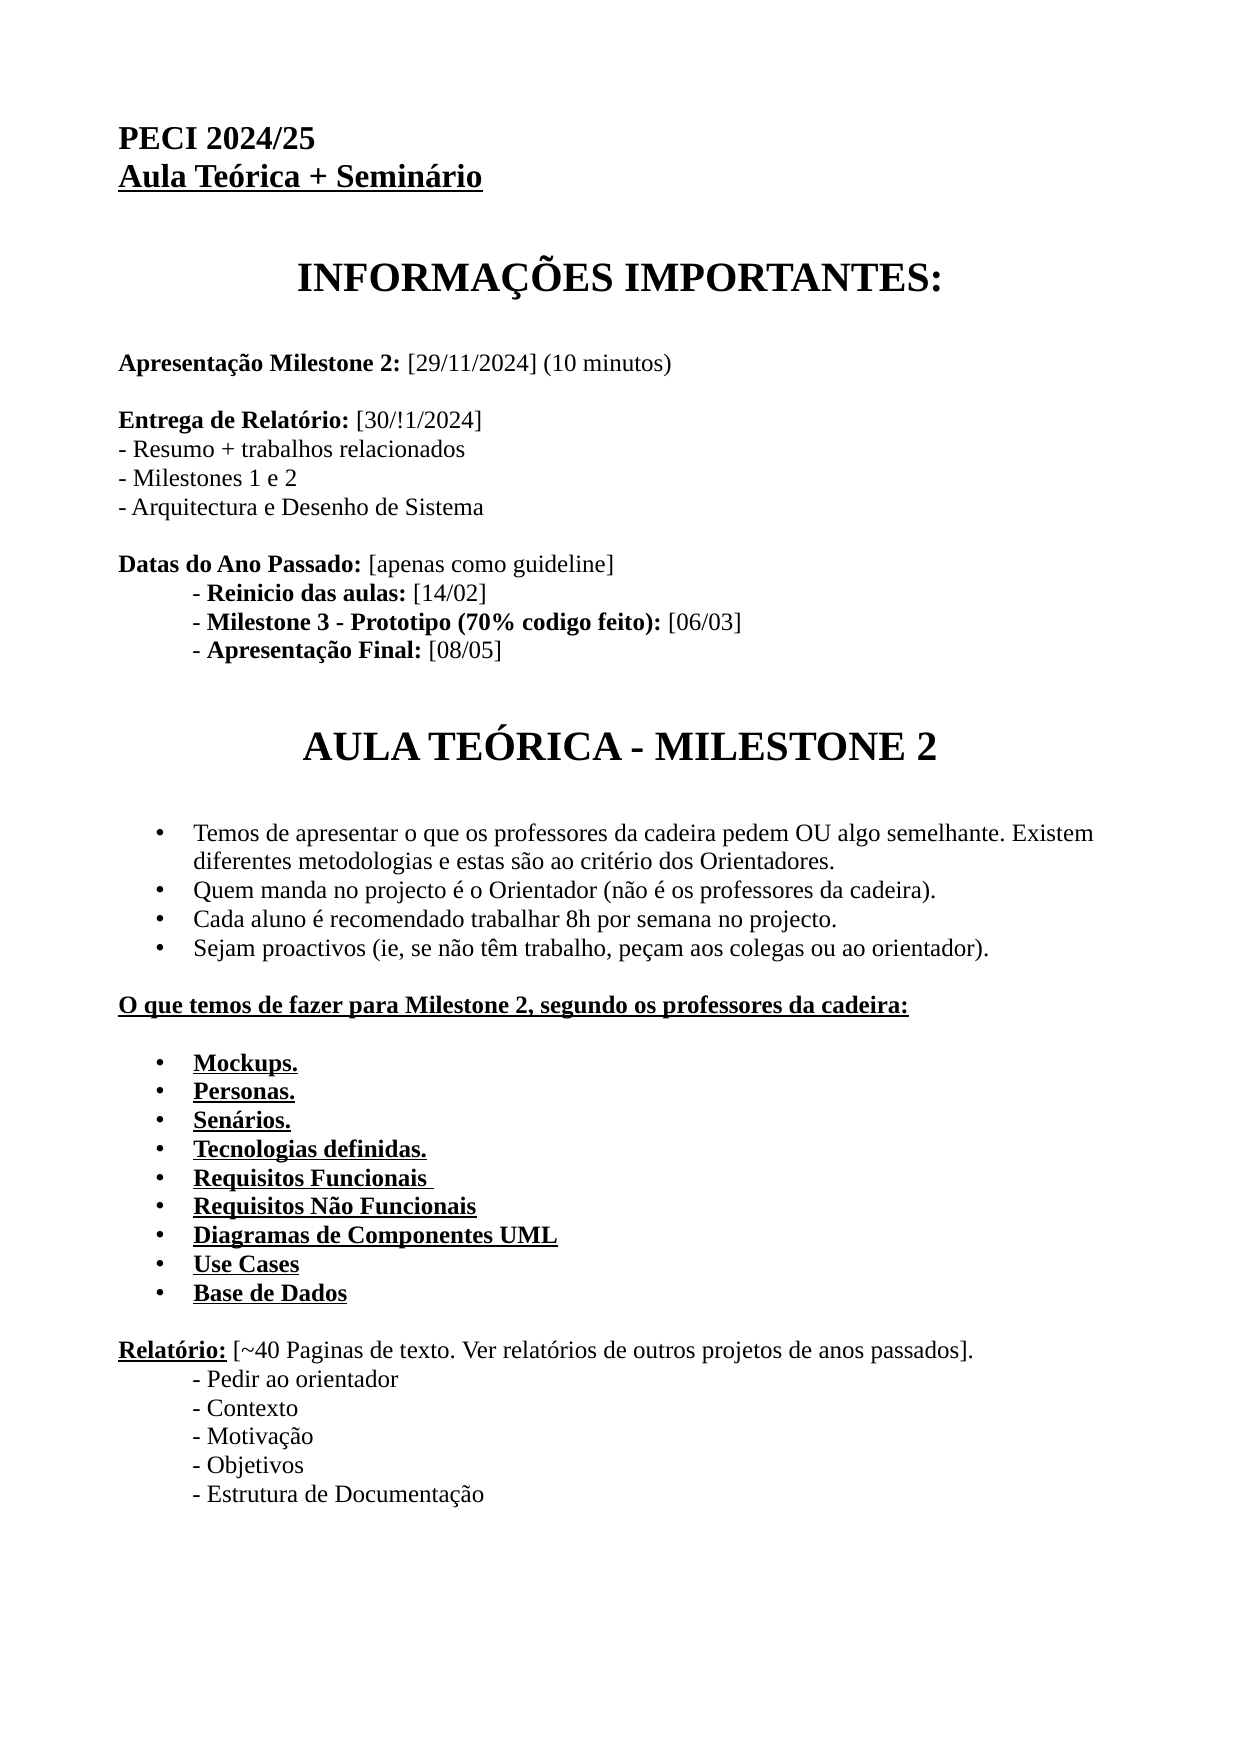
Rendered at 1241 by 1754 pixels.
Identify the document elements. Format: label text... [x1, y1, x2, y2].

list Senários. [156, 1105, 1122, 1134]
text Entrega de Relatório: [30/!1/2024] [118, 406, 1122, 434]
text - Milestones 1 e 2 [118, 463, 1122, 492]
list Requisitos Funcionais [156, 1163, 1122, 1191]
text - Arquitectura e Desenho de Sistema [118, 492, 1122, 521]
text - Milestone 3 - Prototipo (70% codigo feito): [06/03] [118, 607, 1122, 636]
text Aula Teórica + Seminário [118, 156, 1122, 195]
list Use Cases [156, 1249, 1122, 1278]
text INFORMAÇÕES IMPORTANTES: [118, 252, 1122, 300]
list Sejam proactivos (ie, se não têm trabalho, peçam aos colegas ou ao orientador). [156, 933, 1122, 961]
list Cada aluno é recomendado trabalhar 8h por semana no projecto. [156, 904, 1122, 933]
list Requisitos Não Funcionais [156, 1191, 1122, 1220]
list Personas. [156, 1076, 1122, 1105]
text - Apresentação Final: [08/05] [118, 636, 1122, 664]
text Apresentação Milestone 2: [29/11/2024] (10 minutos) [118, 348, 1122, 377]
list Base de Dados [156, 1278, 1122, 1306]
text - Resumo + trabalhos relacionados [118, 434, 1122, 463]
text PECI 2024/25 [118, 118, 1122, 156]
text O que temos de fazer para Milestone 2, segundo os professores da cadeira: [118, 990, 1122, 1019]
text - Estrutura de Documentação [118, 1479, 1122, 1508]
text - Contexto [118, 1393, 1122, 1421]
list Tecnologias definidas. [156, 1134, 1122, 1163]
list Temos de apresentar o que os professores da cadeira pedem OU algo semelhante. Existem diferentes metodologias e estas são ao critério dos Orientadores. [156, 818, 1122, 875]
text - Reinicio das aulas: [14/02] [118, 578, 1122, 607]
text Relatório: [~40 Paginas de texto. Ver relatórios de outros projetos de anos passados]. [118, 1335, 1122, 1364]
list Diagramas de Componentes UML [156, 1220, 1122, 1249]
text Datas do Ano Passado: [apenas como guideline] [118, 549, 1122, 578]
list Mockups. [156, 1048, 1122, 1076]
text AULA TEÓRICA - MILESTONE 2 [118, 722, 1122, 770]
text - Pedir ao orientador [118, 1364, 1122, 1393]
list Quem manda no projecto é o Orientador (não é os professores da cadeira). [156, 875, 1122, 904]
text - Motivação [118, 1421, 1122, 1450]
text - Objetivos [118, 1450, 1122, 1479]
